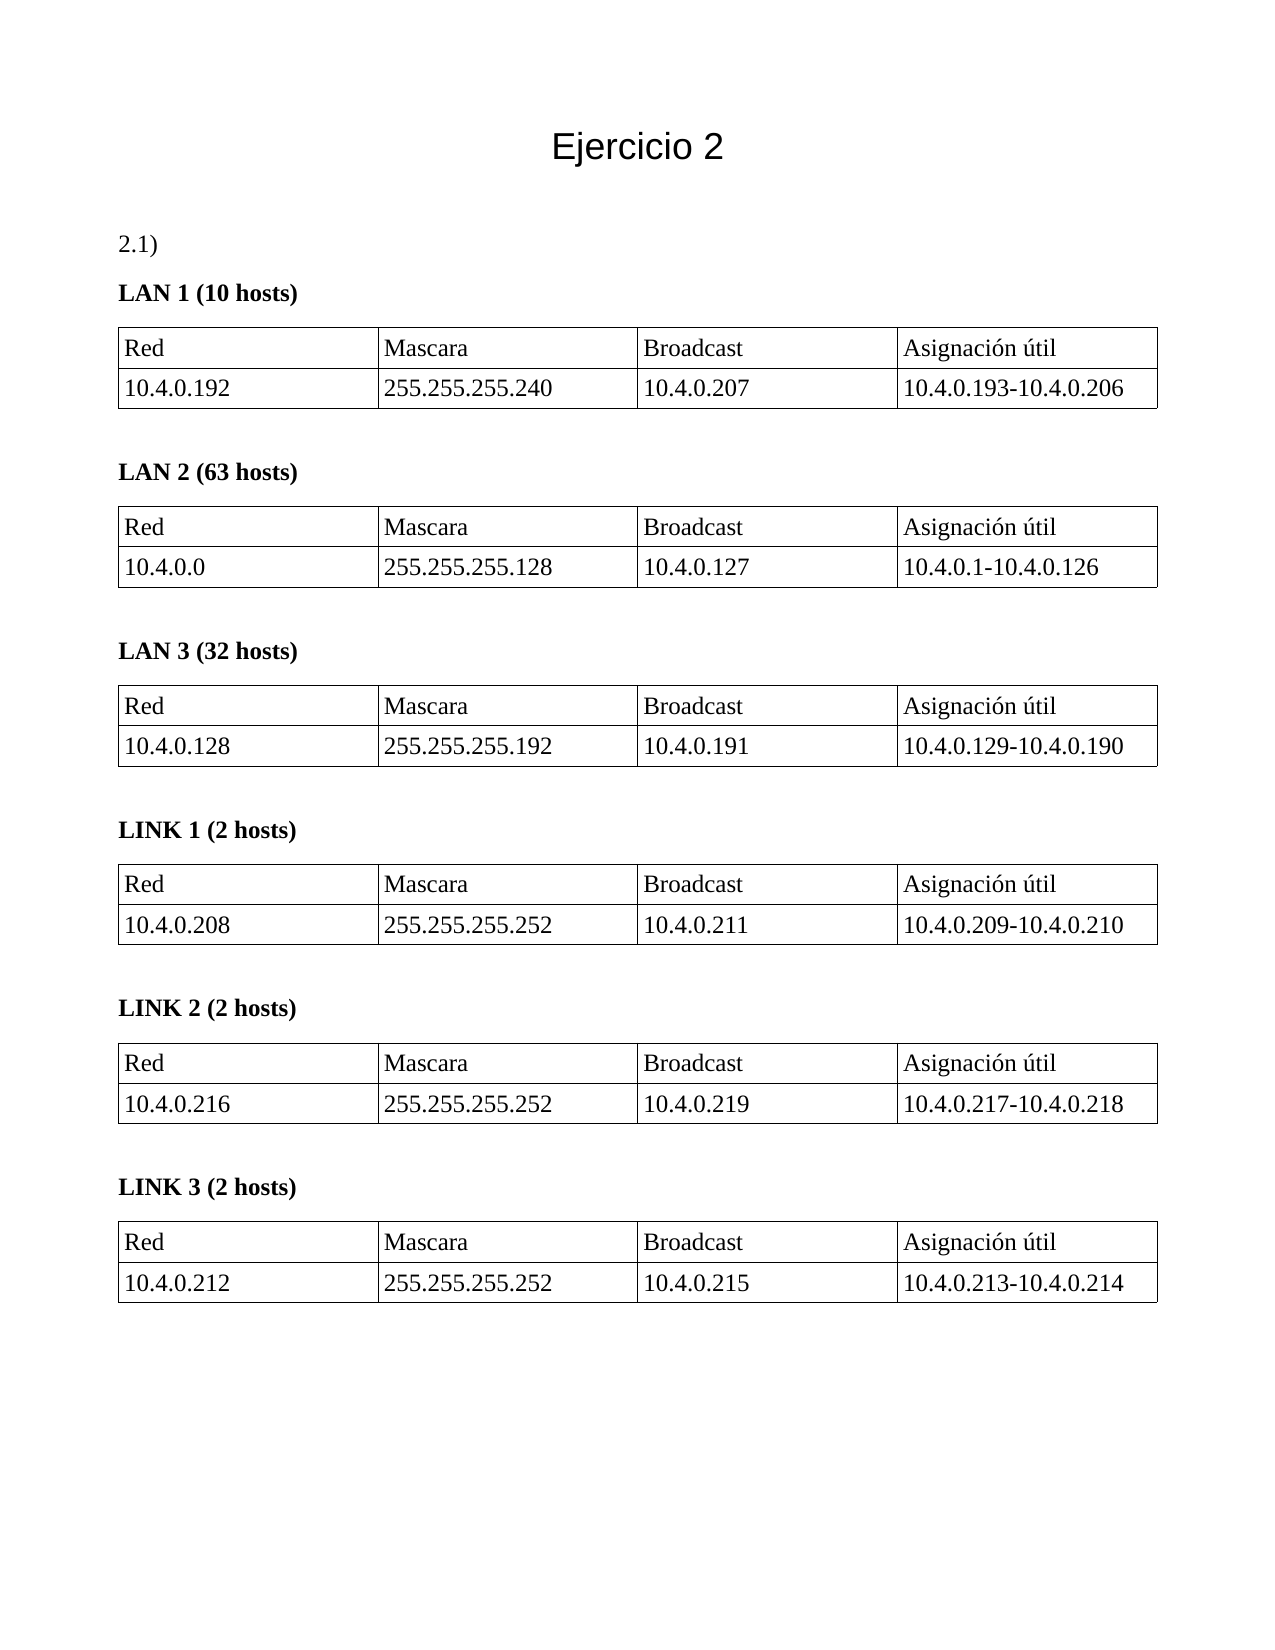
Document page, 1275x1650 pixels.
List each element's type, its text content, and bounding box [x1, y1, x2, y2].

table_cell 10.4.0.216 [119, 1084, 378, 1123]
table_cell 10.4.0.217-10.4.0.218 [898, 1084, 1157, 1123]
table_header Broadcast [638, 328, 897, 367]
text LAN 3 (32 hosts) [118, 636, 1157, 664]
table_cell 10.4.0.193-10.4.0.206 [898, 369, 1157, 408]
text LINK 1 (2 hosts) [118, 815, 1157, 843]
table_header Broadcast [638, 865, 897, 904]
table_header Broadcast [638, 507, 897, 546]
table_header Asignación útil [898, 328, 1157, 367]
table_cell 10.4.0.209-10.4.0.210 [898, 905, 1157, 944]
table_cell 10.4.0.207 [638, 369, 897, 408]
table_header Red [119, 507, 378, 546]
table_cell 10.4.0.129-10.4.0.190 [898, 726, 1157, 766]
table_cell 10.4.0.215 [638, 1263, 897, 1302]
table_header Broadcast [638, 1044, 897, 1083]
text LAN 2 (63 hosts) [118, 457, 1157, 486]
table_cell 255.255.255.252 [379, 1084, 637, 1123]
table_cell 10.4.0.128 [119, 726, 378, 766]
table_header Asignación útil [898, 865, 1157, 904]
table_header Red [119, 328, 378, 367]
text LINK 2 (2 hosts) [118, 993, 1157, 1022]
table_cell 255.255.255.252 [379, 905, 637, 944]
table_cell 255.255.255.128 [379, 547, 637, 587]
table_cell 10.4.0.192 [119, 369, 378, 408]
table_cell 10.4.0.212 [119, 1263, 378, 1302]
table_cell 255.255.255.192 [379, 726, 637, 766]
table_cell 10.4.0.208 [119, 905, 378, 944]
table_cell 10.4.0.1-10.4.0.126 [898, 547, 1157, 587]
table_header Mascara [379, 328, 637, 367]
subtitle Ejercicio 2 [118, 124, 1157, 167]
table_header Mascara [379, 865, 637, 904]
table_header Broadcast [638, 686, 897, 725]
table_header Asignación útil [898, 507, 1157, 546]
table_header Red [119, 865, 378, 904]
table_header Red [119, 1044, 378, 1083]
table_header Broadcast [638, 1222, 897, 1262]
table_cell 255.255.255.252 [379, 1263, 637, 1302]
table_cell 255.255.255.240 [379, 369, 637, 408]
table_header Red [119, 686, 378, 725]
table_cell 10.4.0.211 [638, 905, 897, 944]
table_cell 10.4.0.213-10.4.0.214 [898, 1263, 1157, 1302]
table_header Asignación útil [898, 1044, 1157, 1083]
table_header Asignación útil [898, 1222, 1157, 1262]
table_header Mascara [379, 686, 637, 725]
table_header Red [119, 1222, 378, 1262]
text LAN 1 (10 hosts) [118, 278, 1157, 307]
text LINK 3 (2 hosts) [118, 1172, 1157, 1201]
table_cell 10.4.0.0 [119, 547, 378, 587]
table_header Asignación útil [898, 686, 1157, 725]
table_header Mascara [379, 1222, 637, 1262]
table_cell 10.4.0.191 [638, 726, 897, 766]
table_cell 10.4.0.127 [638, 547, 897, 587]
table_header Mascara [379, 507, 637, 546]
table_cell 10.4.0.219 [638, 1084, 897, 1123]
table_header Mascara [379, 1044, 637, 1083]
text 2.1) [118, 229, 1157, 258]
